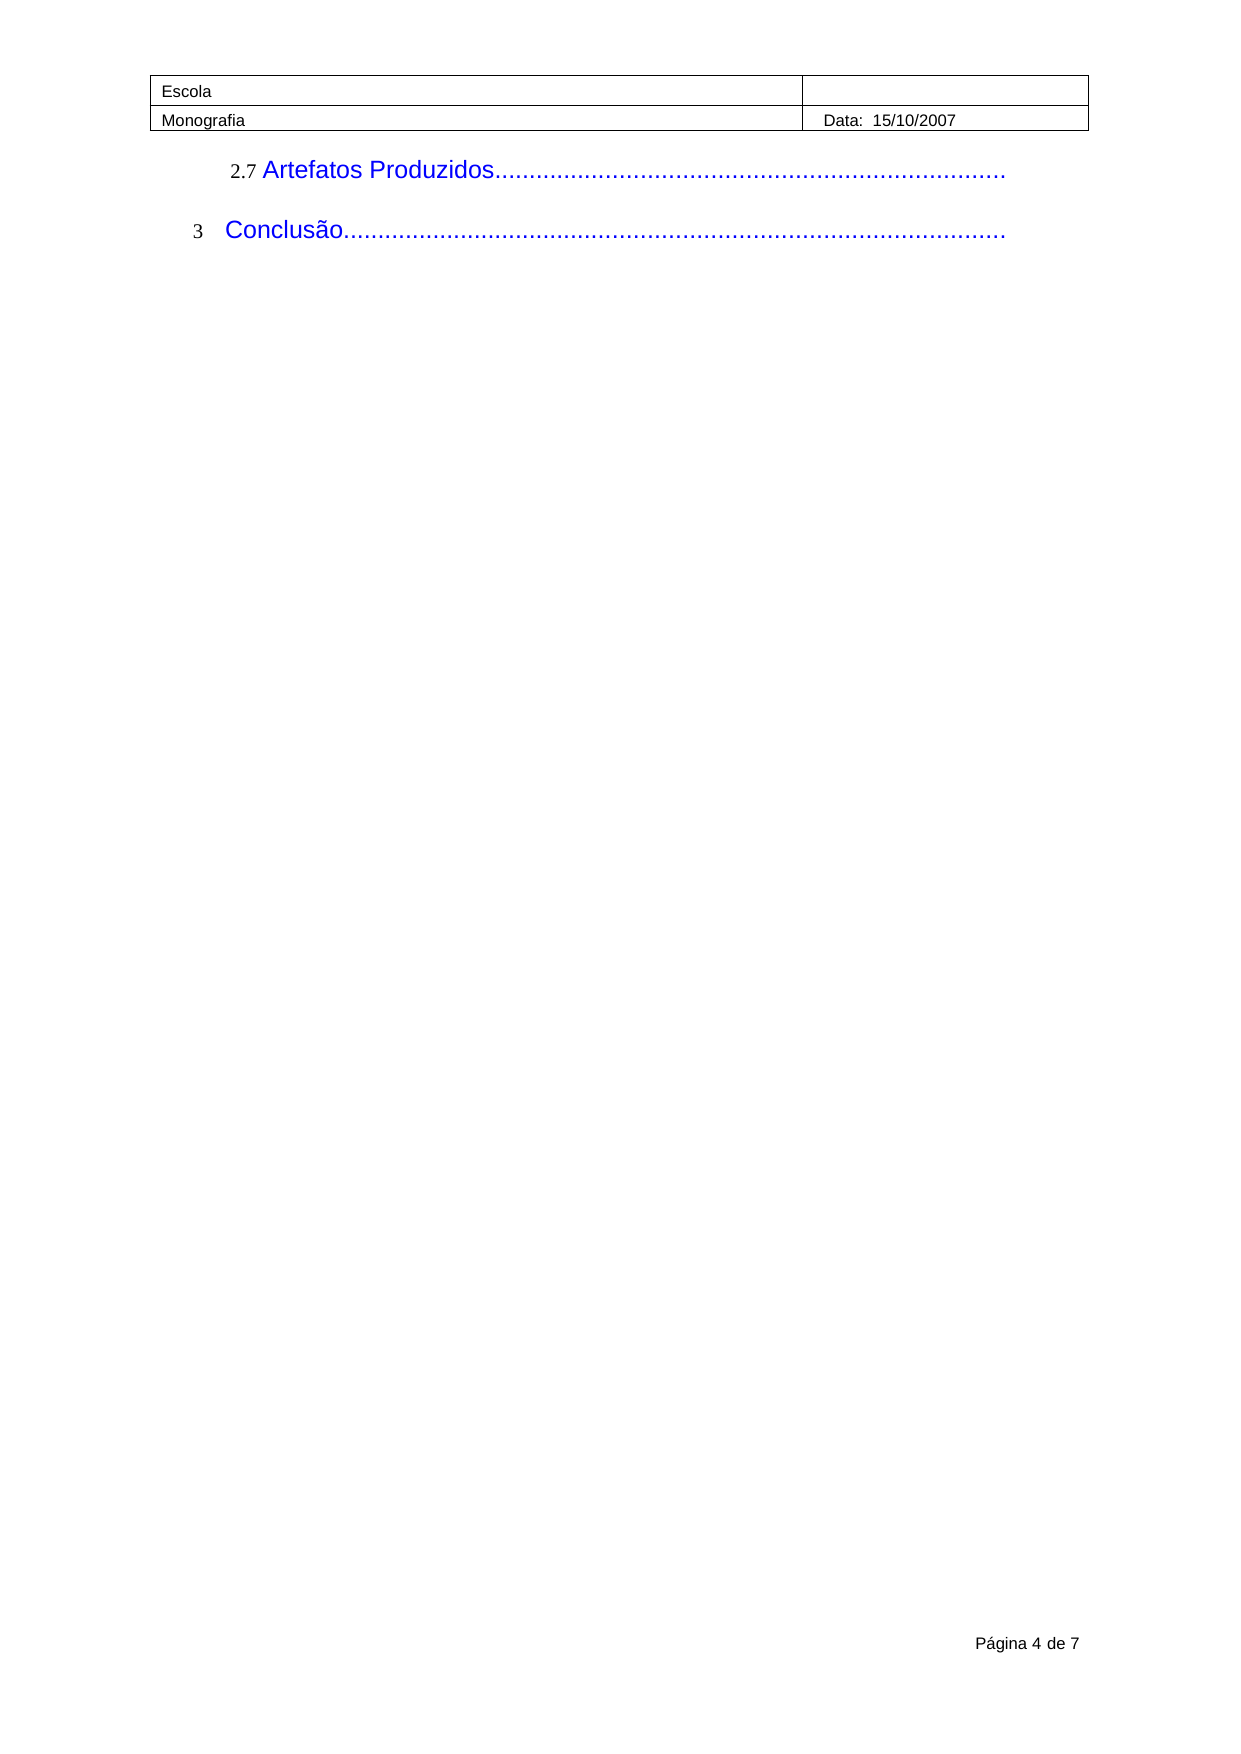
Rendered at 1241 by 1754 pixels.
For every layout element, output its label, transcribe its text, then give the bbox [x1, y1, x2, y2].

list Conclusão [187, 215, 1015, 243]
list Artefatos Produzidos [225, 156, 1015, 184]
